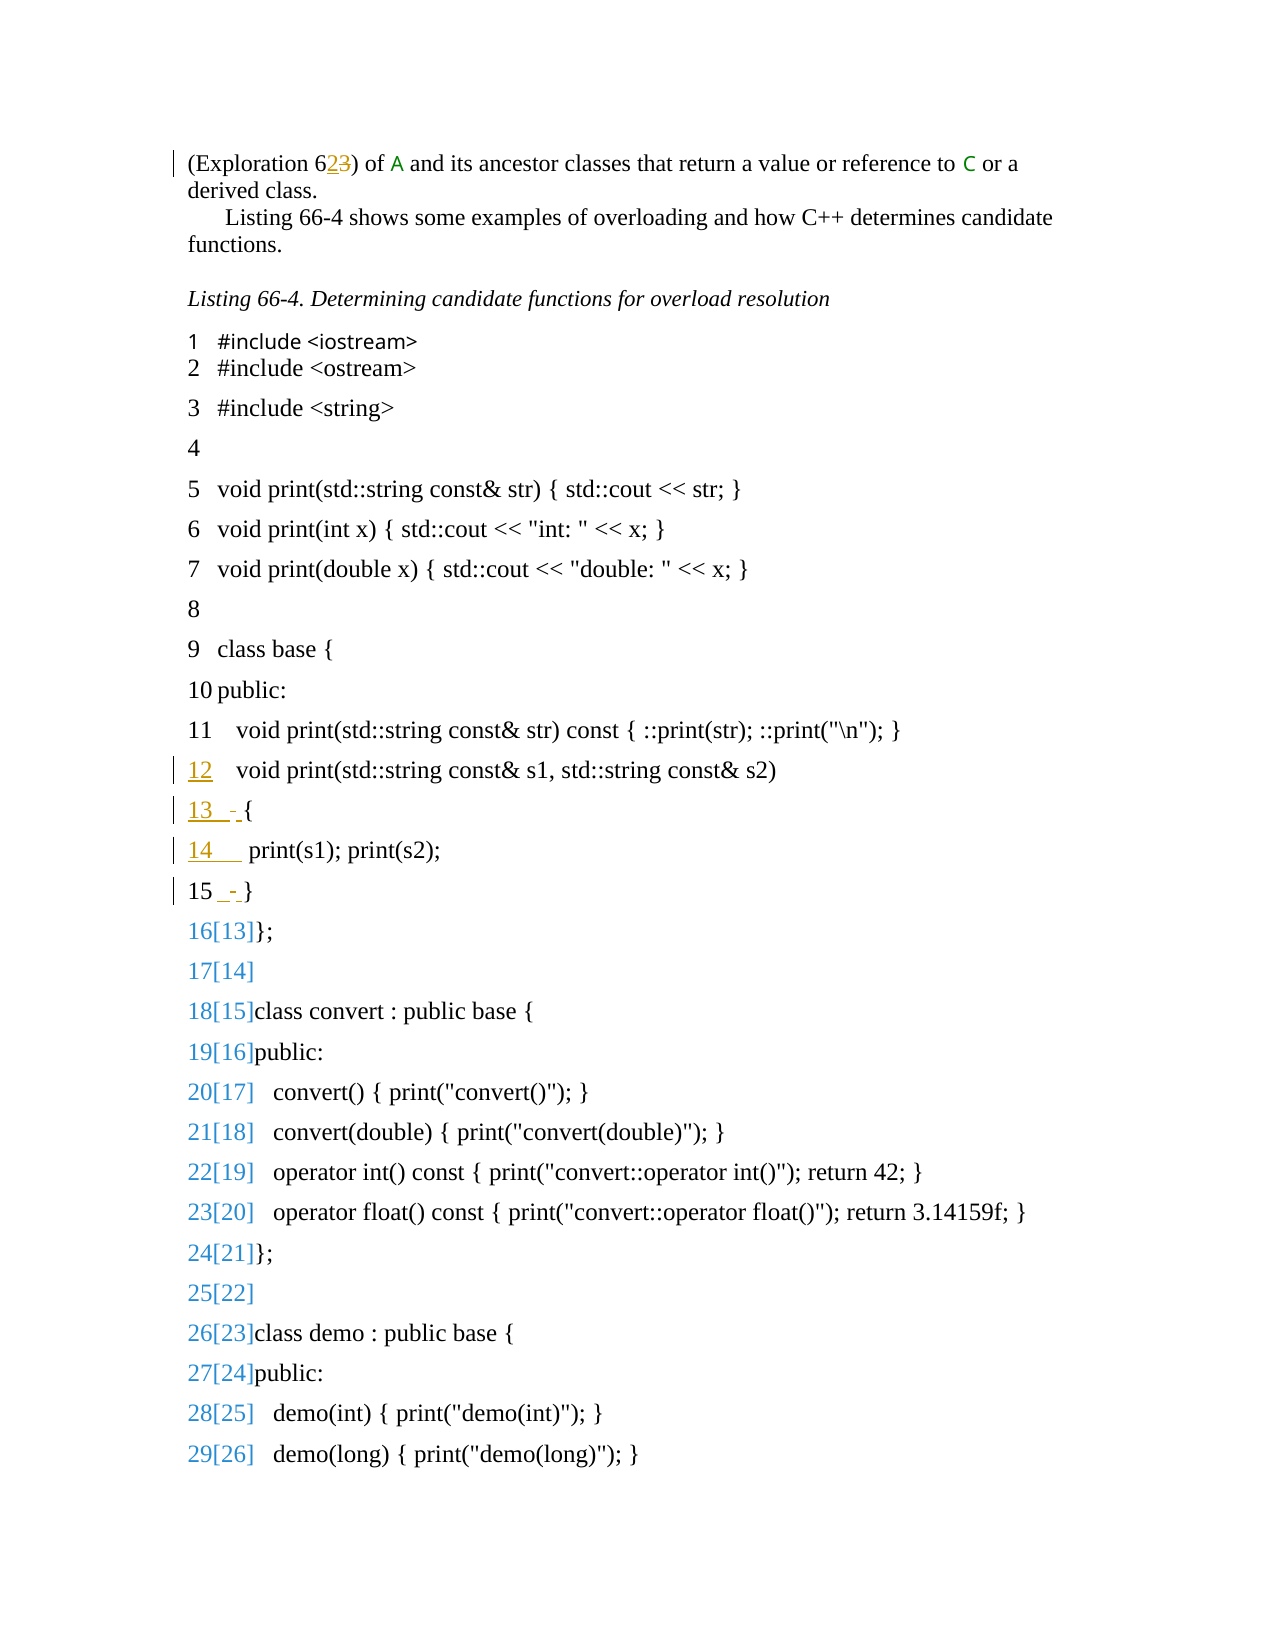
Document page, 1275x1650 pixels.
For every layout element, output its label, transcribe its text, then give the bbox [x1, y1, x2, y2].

list demo(int) { print("demo(int)"); } [187, 1399, 1087, 1427]
list class demo : public base { [187, 1319, 1087, 1347]
list demo(long) { print("demo(long)"); } [187, 1440, 1087, 1467]
list }; [187, 917, 1087, 945]
list public: [187, 1038, 1087, 1065]
list convert(double) { print("convert(double)"); } [187, 1118, 1087, 1146]
list #include <iostream> [187, 329, 1072, 354]
list #include <ostream> [187, 354, 1087, 382]
list void print(double x) { std::cout << "double: " << x; } [187, 555, 1087, 583]
list convert() { print("convert()"); } [187, 1078, 1087, 1106]
list public: [187, 676, 1087, 703]
list operator int() const { print("convert::operator int()"); return 42; } [187, 1158, 1087, 1186]
list class base { [187, 636, 1087, 663]
list { [187, 796, 1087, 824]
list void print(std::string const& str) { std::cout << str; } [187, 475, 1087, 502]
list public: [187, 1359, 1087, 1387]
list class convert : public base { [187, 997, 1087, 1025]
text (Exploration 62) of A and its ancestor classes that return a value or reference to C or a derived class. [187, 150, 1087, 204]
list void print(std::string const& s1, std::string const& s2) [187, 756, 1087, 784]
list } [187, 877, 1087, 904]
list void print(int x) { std::cout << "int: " << x; } [187, 515, 1087, 543]
text Listing 66-4 shows some examples of overloading and how C++ determines candidate functions. [187, 204, 1087, 258]
list operator float() const { print("convert::operator float()"); return 3.14159f; } [187, 1198, 1087, 1226]
list #include <string> [187, 394, 1087, 422]
list print(s1); print(s2); [187, 837, 1087, 864]
list }; [187, 1239, 1087, 1266]
list void print(std::string const& str) const { ::print(str); ::print("\n"); } [187, 716, 1087, 744]
text Listing 66-4. Determining candidate functions for overload resolution [187, 283, 1087, 312]
